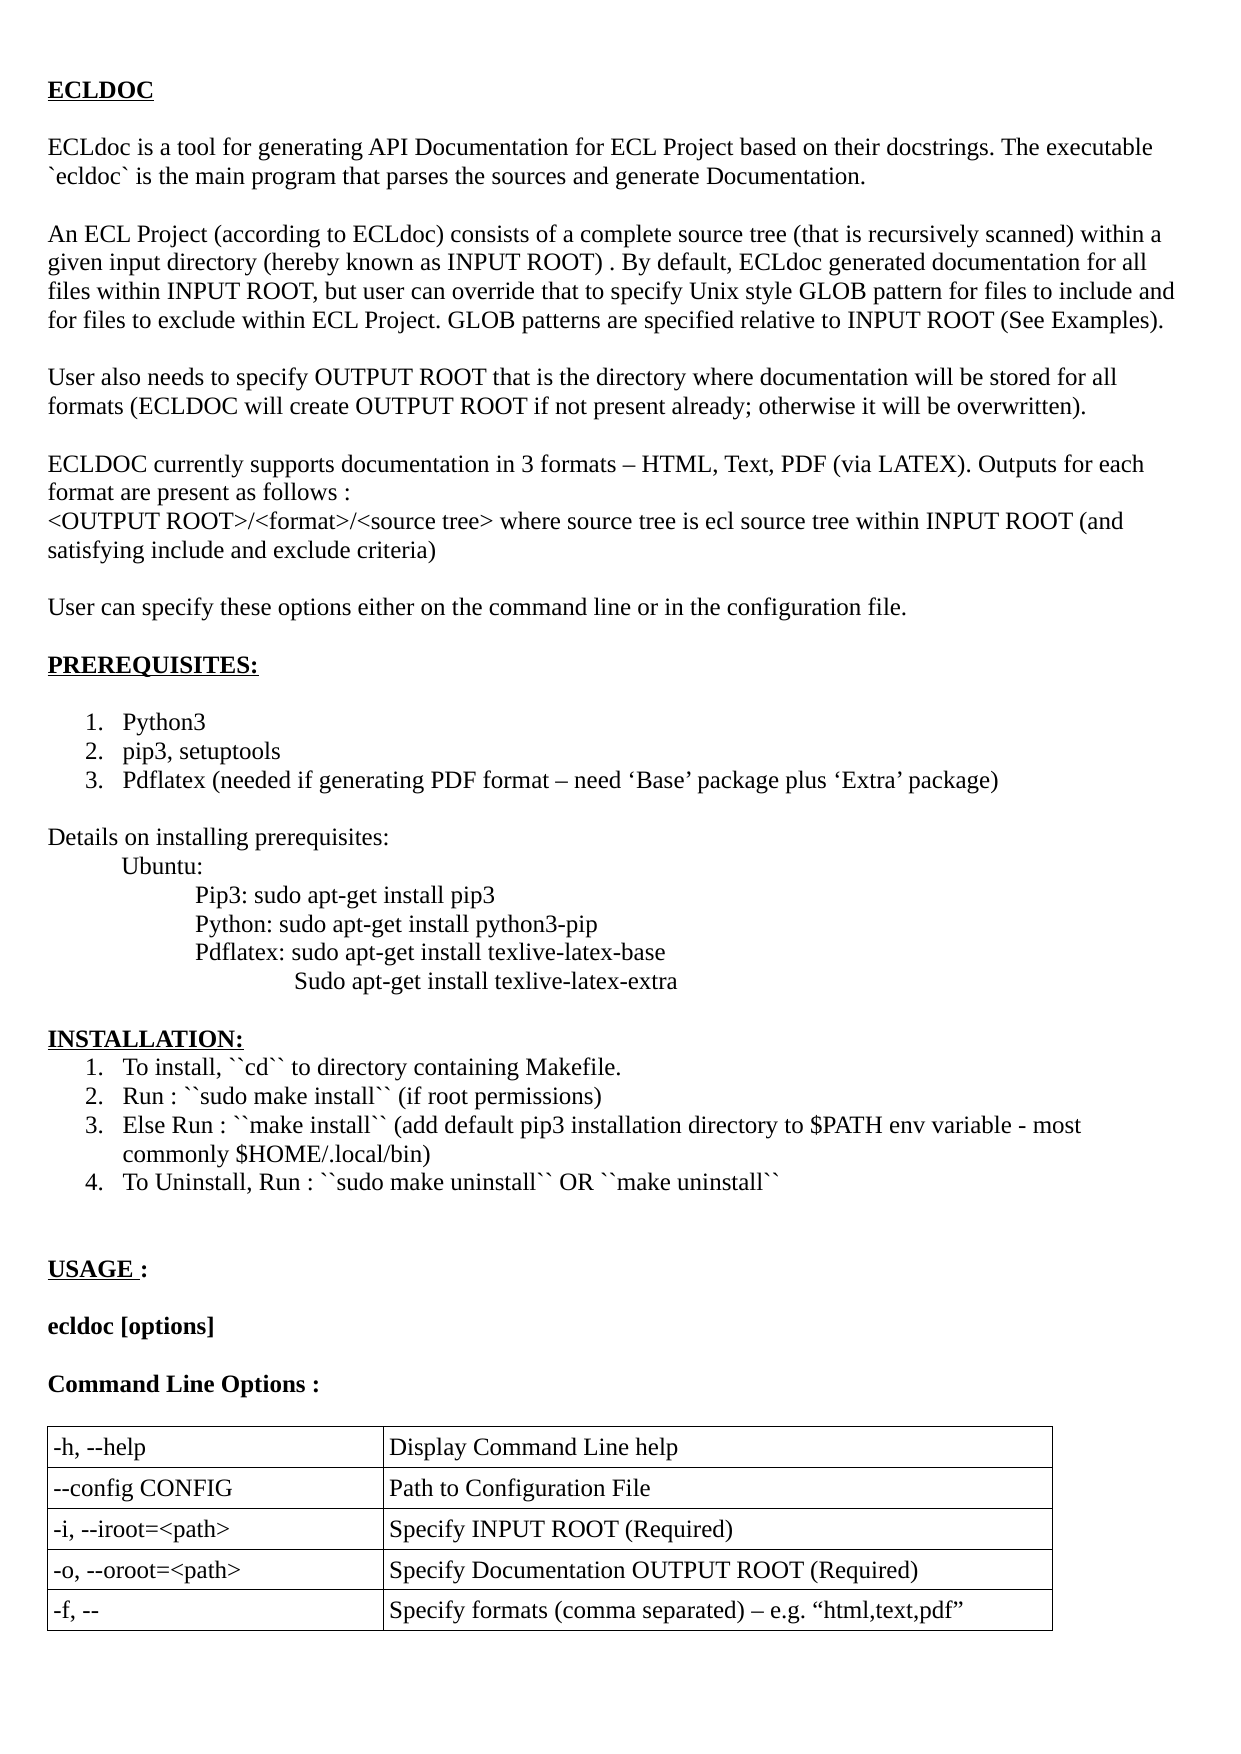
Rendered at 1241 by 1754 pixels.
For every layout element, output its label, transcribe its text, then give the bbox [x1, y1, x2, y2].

list To Uninstall, Run : ``sudo make uninstall`` OR ``make uninstall`` [85, 1167, 1193, 1196]
table_header -h, --help [48, 1427, 383, 1467]
text ECLdoc is a tool for generating API Documentation for ECL Project based on their docstrings. The executable `ecldoc` is the main program that parses the sources and generate Documentation. [47, 132, 1193, 190]
table_cell Specify Documentation OUTPUT ROOT (Required) [384, 1550, 1052, 1589]
list Pdflatex (needed if generating PDF format – need ‘Base’ package plus ‘Extra’ package) [85, 765, 1193, 794]
list To install, ``cd`` to directory containing Makefile. [85, 1052, 1193, 1081]
table_cell Path to Configuration File [384, 1468, 1052, 1508]
text User can specify these options either on the command line or in the configuration file. [47, 592, 1193, 621]
text ECLDOC [47, 75, 1193, 104]
table_header Display Command Line help [384, 1427, 1052, 1467]
text Python: sudo apt-get install python3-pip [195, 909, 1193, 937]
text Details on installing prerequisites: [47, 822, 1193, 851]
table_cell --config CONFIG [48, 1468, 383, 1508]
text Pip3: sudo apt-get install pip3 [121, 880, 1193, 909]
table_cell Specify INPUT ROOT (Required) [384, 1509, 1052, 1548]
text Command Line Options : [47, 1369, 1193, 1397]
text <OUTPUT ROOT>/<format>/<source tree> where source tree is ecl source tree within INPUT ROOT (and satisfying include and exclude criteria) [47, 506, 1193, 564]
text INSTALLATION: [47, 1024, 1193, 1052]
text ecldoc [options] [47, 1311, 1193, 1340]
text PREREQUISITES: [47, 650, 1193, 679]
text Pdflatex: sudo apt-get install texlive-latex-base [47, 937, 1193, 966]
text User also needs to specify OUTPUT ROOT that is the directory where documentation will be stored for all formats (ECLDOC will create OUTPUT ROOT if not present already; otherwise it will be overwritten). [47, 362, 1193, 420]
text Sudo apt-get install texlive-latex-extra [47, 966, 1193, 995]
text USAGE : [47, 1254, 1193, 1282]
list Python3 [85, 707, 1193, 736]
text ECLDOC currently supports documentation in 3 formats – HTML, Text, PDF (via LATEX). Outputs for each format are present as follows : [47, 449, 1193, 506]
text An ECL Project (according to ECLdoc) consists of a complete source tree (that is recursively scanned) within a given input directory (hereby known as INPUT ROOT) . By default, ECLdoc generated documentation for all files within INPUT ROOT, but user can override that to specify Unix style GLOB pattern for files to include and for files to exclude within ECL Project. GLOB patterns are specified relative to INPUT ROOT (See Examples). [47, 219, 1193, 334]
table_cell -o, --oroot=<path> [48, 1550, 383, 1589]
table_cell -f, [48, 1590, 383, 1630]
table_cell Specify formats (comma separated) – e.g. “html,text,pdf” [384, 1590, 1052, 1630]
table_cell -i, --iroot=<path> [48, 1509, 383, 1548]
list Else Run : ``make install`` (add default pip3 installation directory to $PATH env variable - most commonly $HOME/.local/bin) [85, 1110, 1193, 1167]
list Run : ``sudo make install`` (if root permissions) [85, 1081, 1193, 1110]
text Ubuntu: [47, 851, 1193, 880]
list pip3, setuptools [85, 736, 1193, 765]
